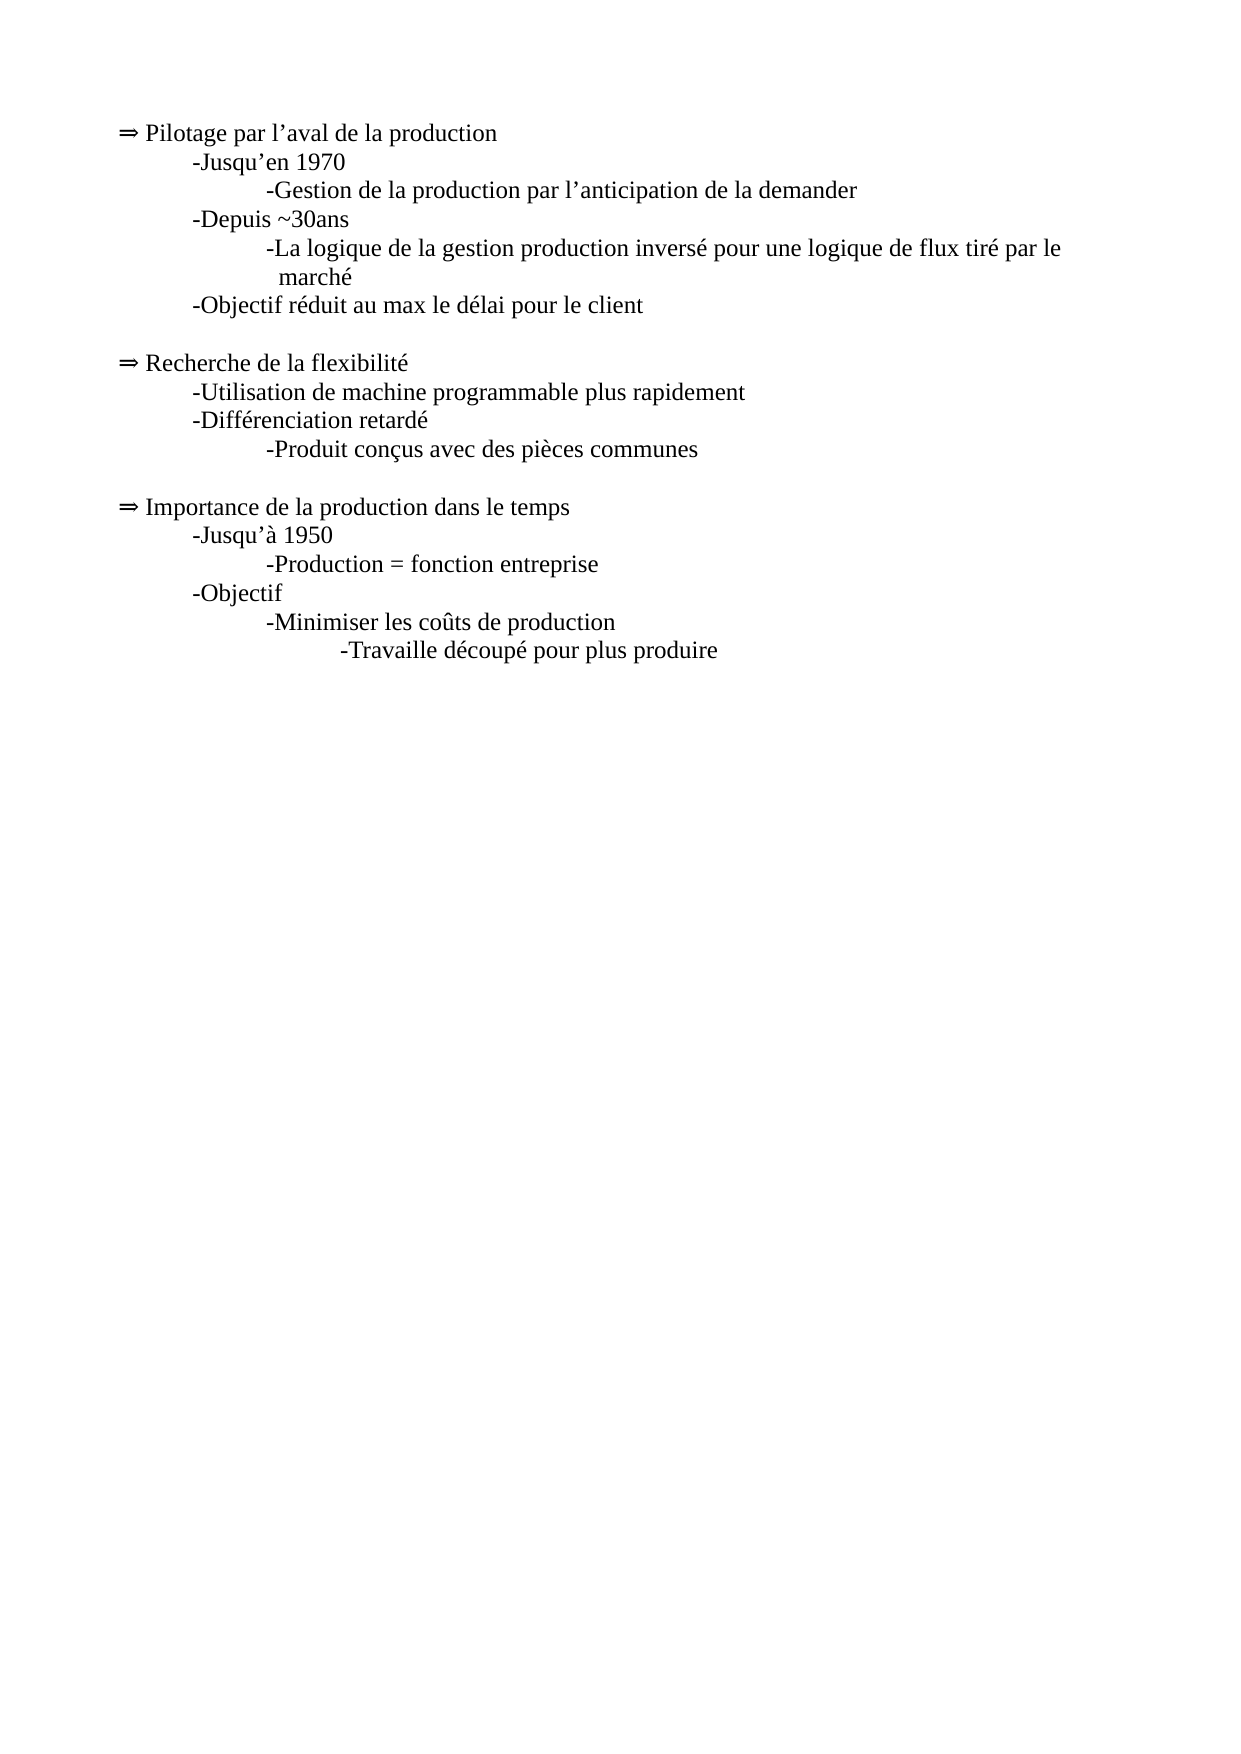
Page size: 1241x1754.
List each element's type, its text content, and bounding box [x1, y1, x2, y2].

text -Depuis ~30ans [118, 204, 1122, 233]
text -Objectif [118, 578, 1122, 607]
text -Jusqu’à 1950 [118, 521, 1122, 549]
text -Travaille découpé pour plus produire [118, 636, 1122, 664]
text -Différenciation retardé [118, 406, 1122, 434]
text ⇒ Importance de la production dans le temps [118, 492, 1122, 521]
text -Jusqu’en 1970 [118, 147, 1122, 176]
text ⇒ Pilotage par l’aval de la production [118, 118, 1122, 147]
text -Minimiser les coûts de production [118, 607, 1122, 636]
text -Production = fonction entreprise [118, 549, 1122, 578]
text -Utilisation de machine programmable plus rapidement [118, 377, 1122, 406]
text ⇒ Recherche de la flexibilité [118, 348, 1122, 377]
text -Produit conçus avec des pièces communes [118, 434, 1122, 463]
text -La logique de la gestion production inversé pour une logique de flux tiré par le marché [118, 233, 1122, 291]
text -Gestion de la production par l’anticipation de la demander [118, 176, 1122, 204]
text -Objectif réduit au max le délai pour le client [118, 291, 1122, 319]
